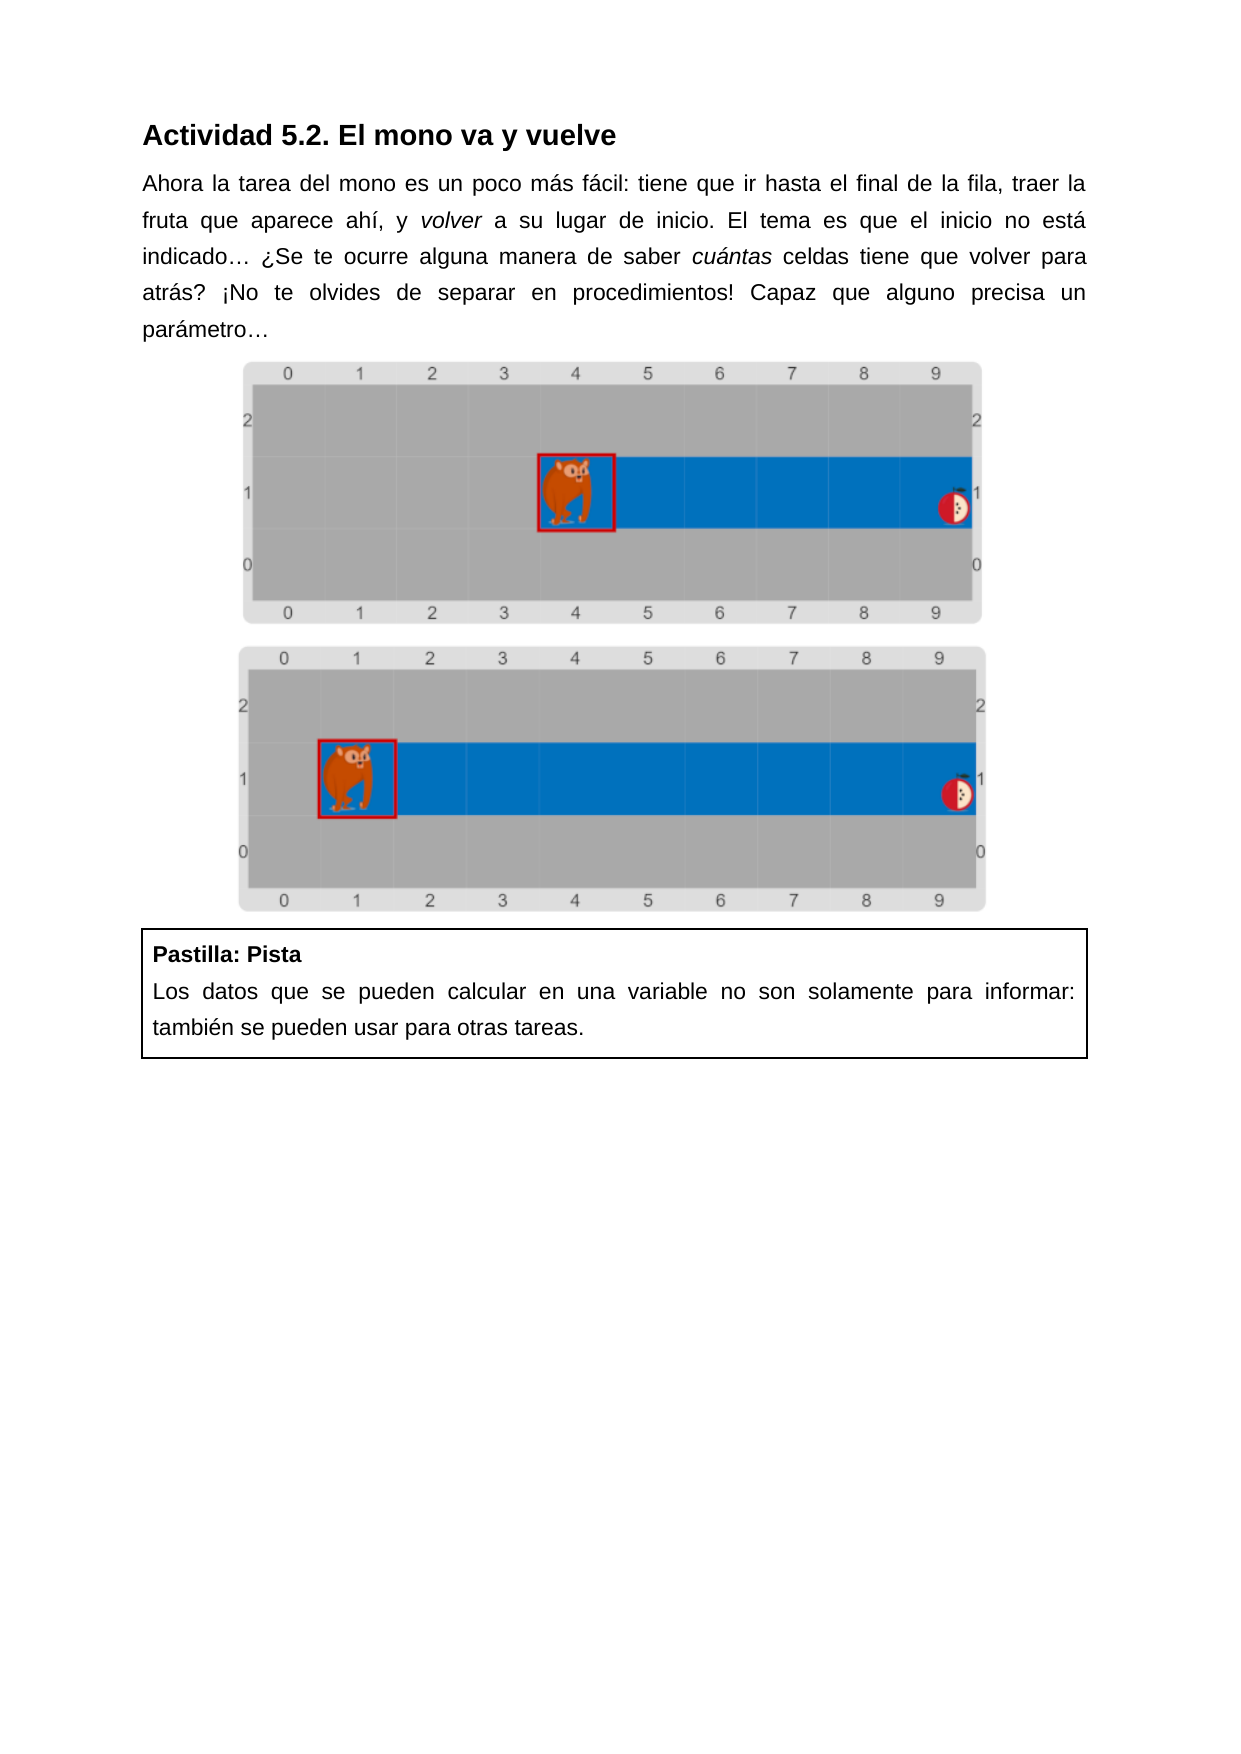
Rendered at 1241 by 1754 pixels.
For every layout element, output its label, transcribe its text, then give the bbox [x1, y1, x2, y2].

text Ahora la tarea del mono es un poco más fácil: tiene que ir hasta el final de la fila, traer la fruta que aparece ahí, y volver a su lugar de inicio. El tema es que el inicio no está indicado… ¿Se te ocurre alguna manera de saber cuántas celdas tiene que volver para atrás? ¡No te olvides de separar en procedimientos! Capaz que alguno precisa un parámetro… [142, 170, 1087, 342]
table_header Pastilla: Pista Los datos que se pueden calcular en una variable no son solamente para informar: también se pueden usar para otras tareas. [143, 930, 1086, 1057]
picture [234, 643, 995, 918]
picture [237, 358, 992, 633]
text Actividad 5.2. El mono va y vuelve [142, 118, 1087, 152]
